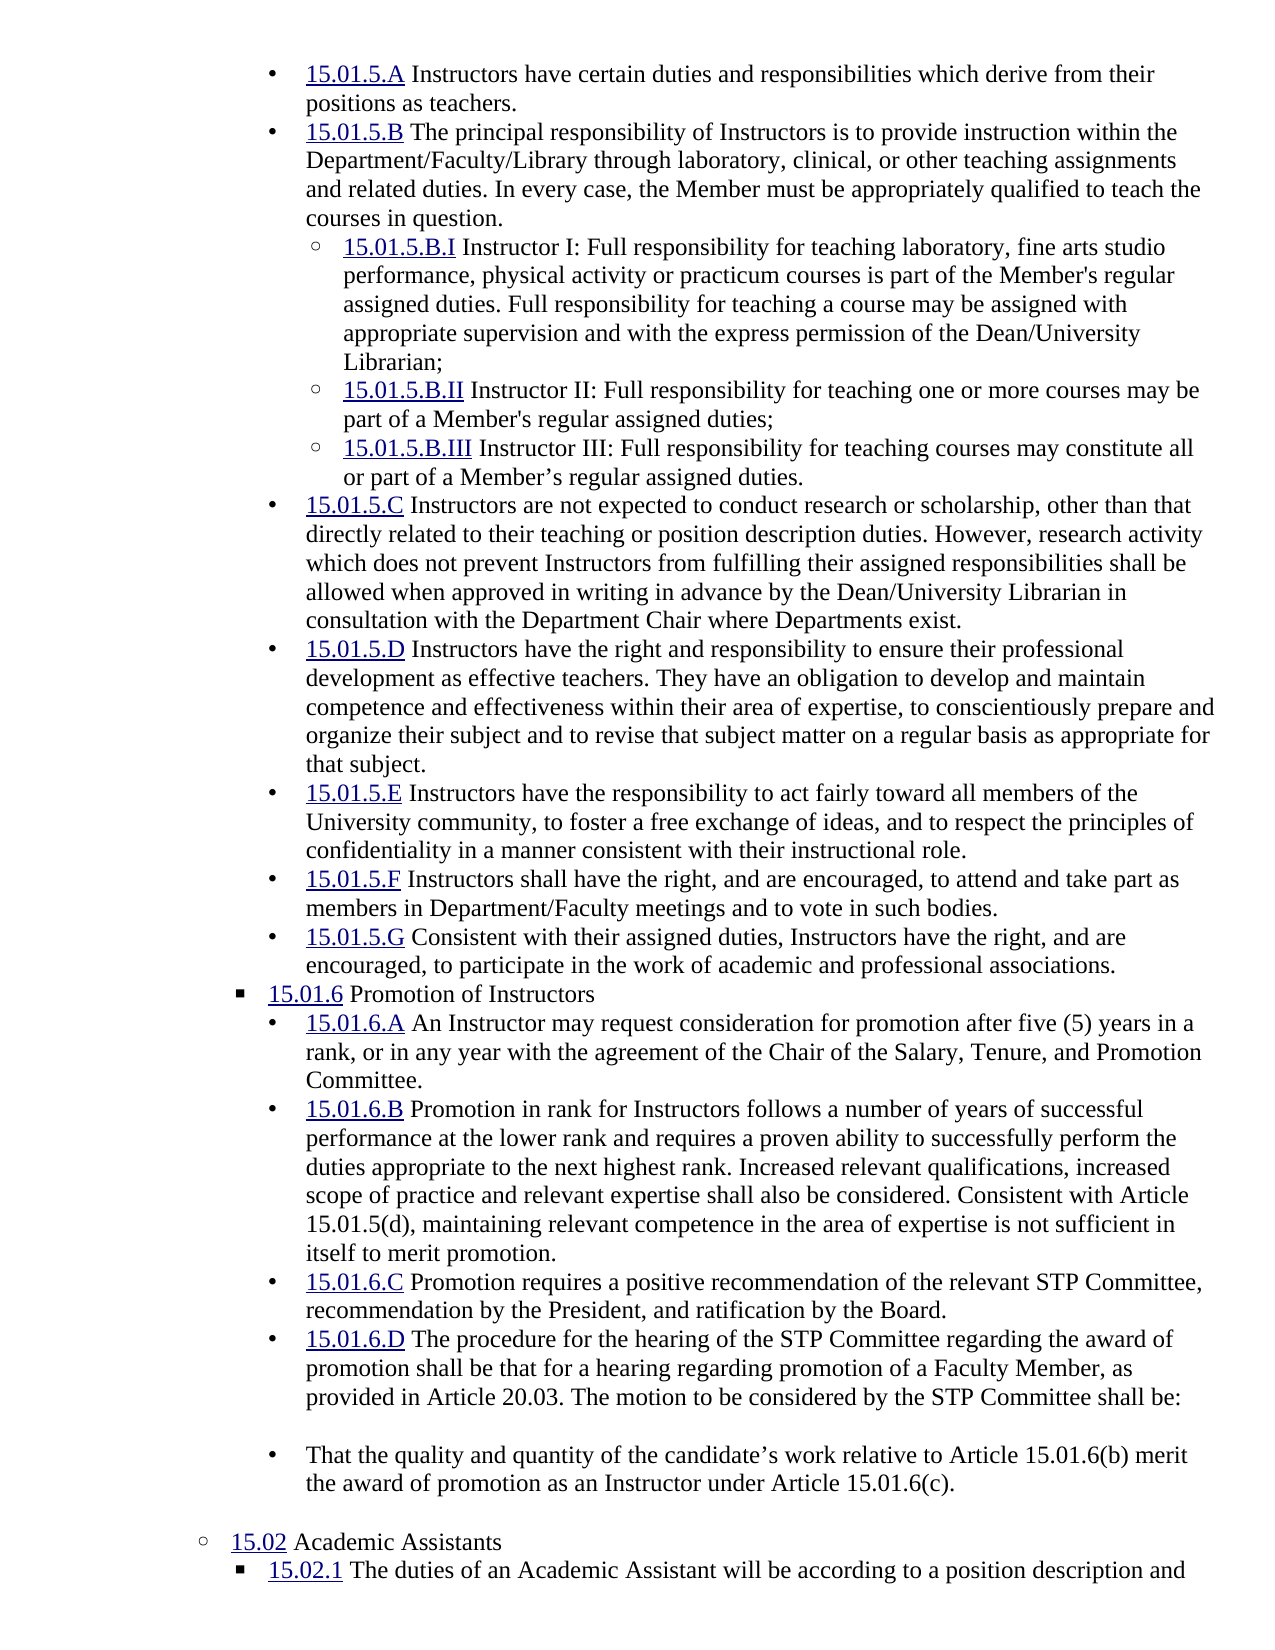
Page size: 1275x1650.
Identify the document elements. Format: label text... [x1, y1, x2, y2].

list 15.01.5.D Instructors have the right and responsibility to ensure their professional development as effective teachers. They have an obligation to develop and maintain competence and effectiveness within their area of expertise, to conscientiously prepare and organize their subject and to revise that subject matter on a regular basis as appropriate for that subject. [268, 634, 1216, 778]
list 15.01.5.G Consistent with their assigned duties, Instructors have the right, and are encouraged, to participate in the work of academic and professional associations. [268, 922, 1216, 979]
list 15.01.5.B.III Instructor III: Full responsibility for teaching courses may constitute all or part of a Member’s regular assigned duties. [306, 433, 1216, 490]
list That the quality and quantity of the candidate’s work relative to Article 15.01.6(b) merit the award of promotion as an Instructor under Article 15.01.6(c). [268, 1440, 1216, 1497]
list 15.01.5.B The principal responsibility of Instructors is to provide instruction within the Department/Faculty/Library through laboratory, clinical, or other teaching assignments and related duties. In every case, the Member must be appropriately qualified to teach the courses in question. [268, 117, 1216, 232]
list 15.01.6.B Promotion in rank for Instructors follows a number of years of successful performance at the lower rank and requires a proven ability to successfully perform the duties appropriate to the next highest rank. Increased relevant qualifications, increased scope of practice and relevant expertise shall also be considered. Consistent with Article 15.01.5(d), maintaining relevant competence in the area of expertise is not sufficient in itself to merit promotion. [268, 1094, 1216, 1267]
list 15.01.5.B.II Instructor II: Full responsibility for teaching one or more courses may be part of a Member's regular assigned duties; [306, 375, 1216, 433]
list 15.01.5.A Instructors have certain duties and responsibilities which derive from their positions as teachers. [268, 59, 1216, 117]
list 15.01.5.F Instructors shall have the right, and are encouraged, to attend and take part as members in Department/Faculty meetings and to vote in such bodies. [268, 864, 1216, 922]
list 15.01.5.E Instructors have the responsibility to act fairly toward all members of the University community, to foster a free exchange of ideas, and to respect the principles of confidentiality in a manner consistent with their instructional role. [268, 778, 1216, 864]
list 15.02 Academic Assistants [193, 1527, 1216, 1556]
list 15.01.6.C Promotion requires a positive recommendation of the relevant STP Committee, recommendation by the President, and ratification by the Board. [268, 1267, 1216, 1324]
list 15.01.5.C Instructors are not expected to conduct research or scholarship, other than that directly related to their teaching or position description duties. However, research activity which does not prevent Instructors from fulfilling their assigned responsibilities shall be allowed when approved in writing in advance by the Dean/University Librarian in consultation with the Department Chair where Departments exist. [268, 490, 1216, 634]
list 15.01.6.D The procedure for the hearing of the STP Committee regarding the award of promotion shall be that for a hearing regarding promotion of a Faculty Member, as provided in Article 20.03. The motion to be considered by the STP Committee shall be: [268, 1324, 1216, 1410]
list 15.01.5.B.I Instructor I: Full responsibility for teaching laboratory, fine arts studio performance, physical activity or practicum courses is part of the Member's regular assigned duties. Full responsibility for teaching a course may be assigned with appropriate supervision and with the express permission of the Dean/University Librarian; [306, 232, 1216, 375]
list 15.01.6 Promotion of Instructors [231, 979, 1216, 1008]
list 15.02.1 The duties of an Academic Assistant will be according to a position description and [231, 1556, 1216, 1584]
list 15.01.6.A An Instructor may request consideration for promotion after five (5) years in a rank, or in any year with the agreement of the Chair of the Salary, Tenure, and Promotion Committee. [268, 1008, 1216, 1094]
